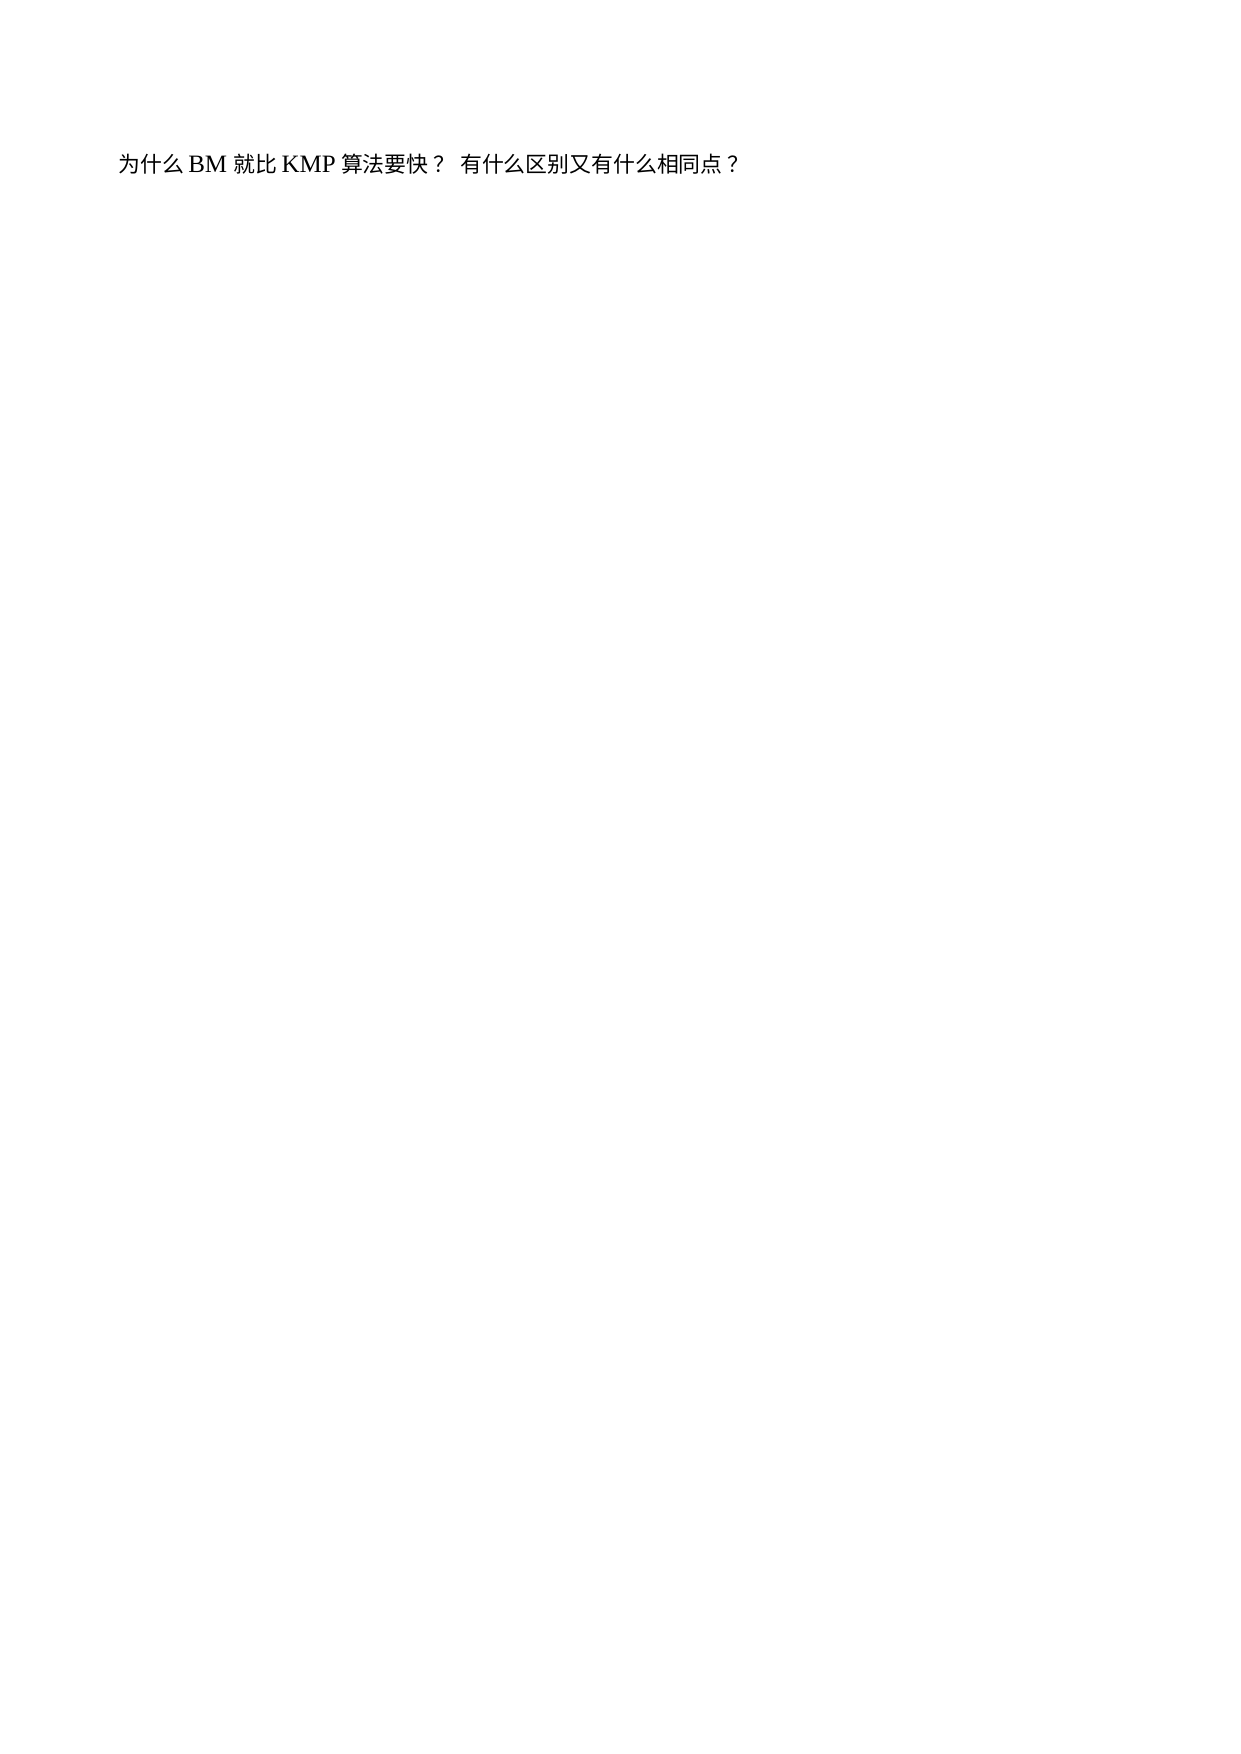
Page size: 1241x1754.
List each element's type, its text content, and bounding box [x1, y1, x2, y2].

text 为什么BM 就比KMP 算法要快 ？ 有什么区别又有什么相同点 ？ [118, 147, 1122, 178]
